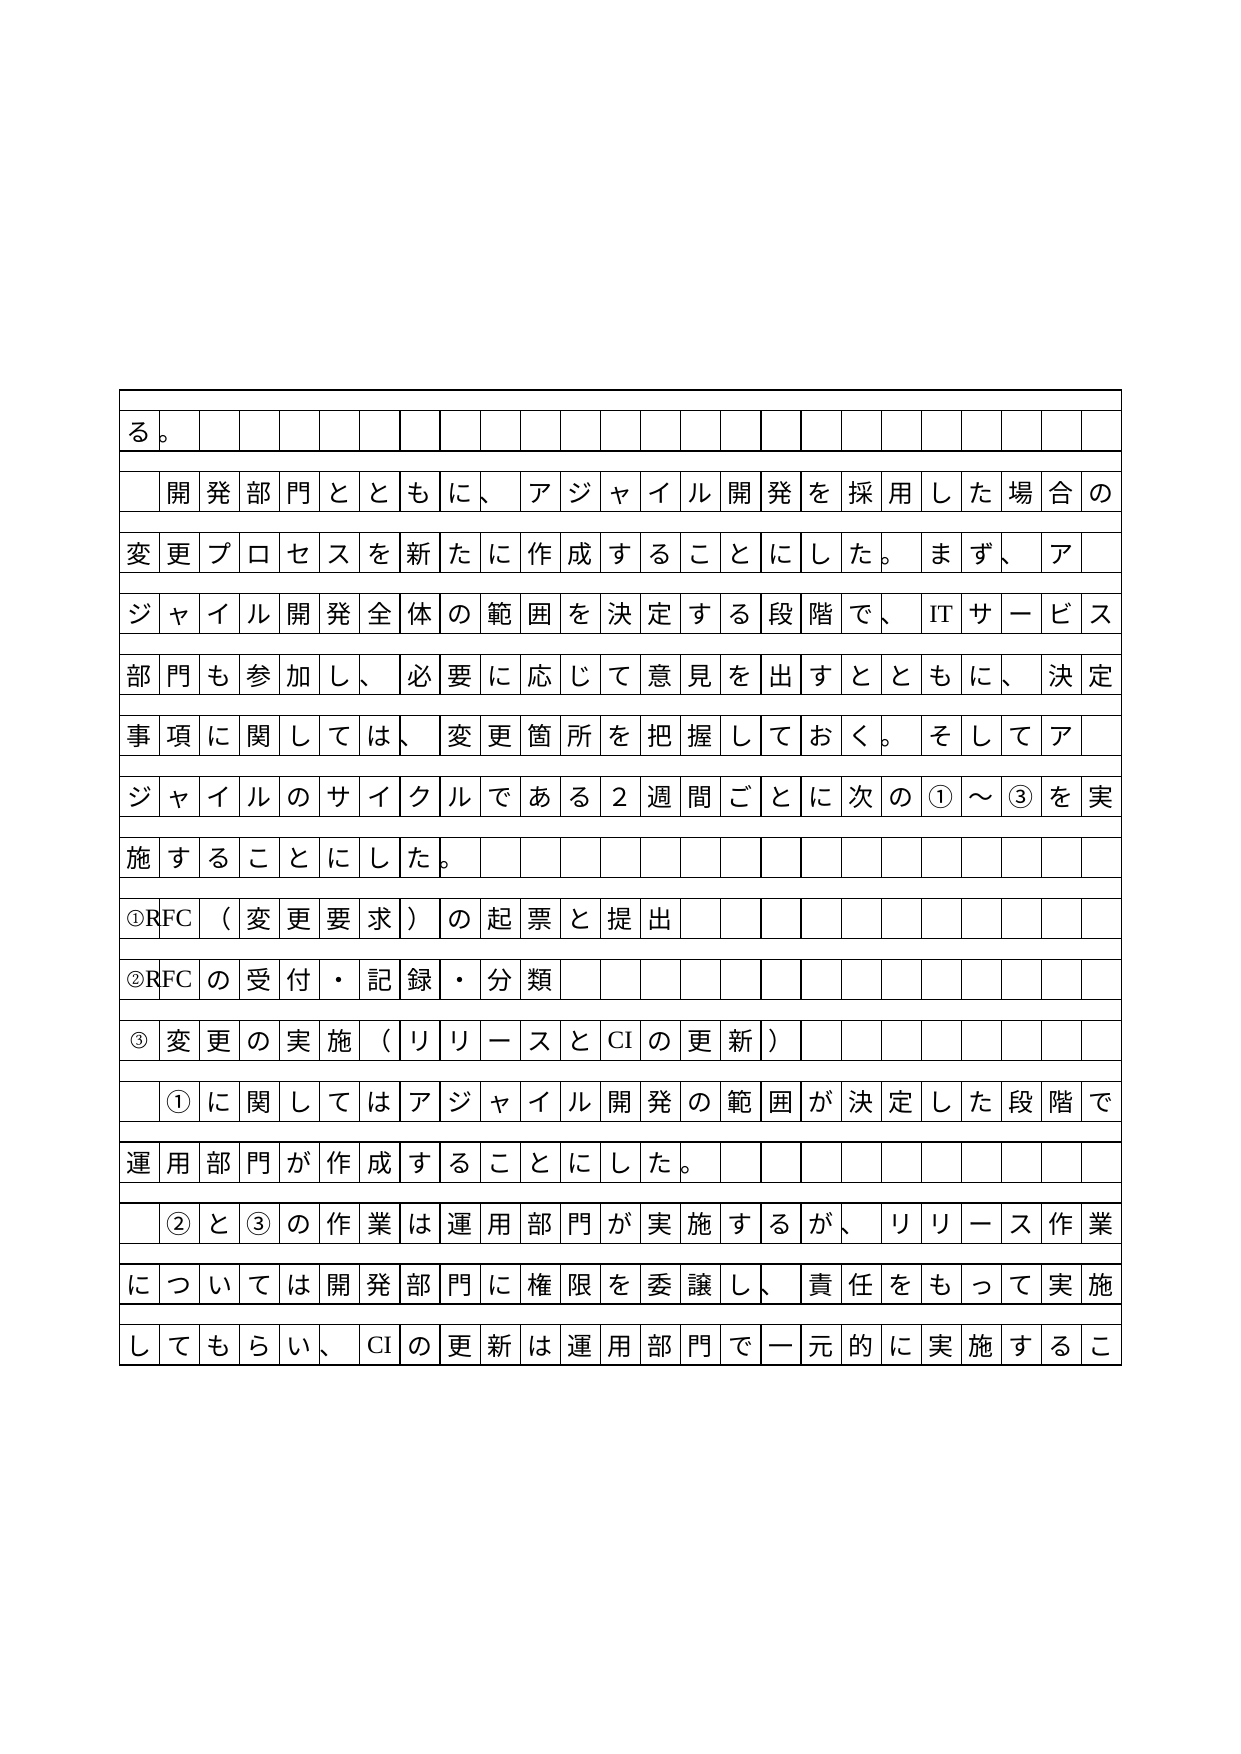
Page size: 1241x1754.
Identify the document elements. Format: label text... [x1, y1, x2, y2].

text ①に関してはアジャイル開発の範囲が決定した段階で運用部門が作成することにした。 [401, 1143, 439, 1182]
text 施 [320, 1021, 359, 1060]
text このような手続きが必要なため、緊急時を除き、RFCの要求から変更の実施まで、通常は1～2か月必要となる。 [802, 411, 841, 450]
text ①に関してはアジャイル開発の範囲が決定した段階で運用部門が作成することにした。 [882, 1082, 921, 1121]
text 変 [160, 1021, 199, 1060]
text ①RFC（変更要求）の起票と提出 [721, 899, 760, 938]
text このような手続きが必要なため、緊急時を除き、RFCの要求から変更の実施まで、通常は1～2か月必要となる。 [441, 411, 480, 450]
text ①に関してはアジャイル開発の範囲が決定した段階で運用部門が作成することにした。 [481, 1082, 520, 1121]
text ①に関してはアジャイル開発の範囲が決定した段階で運用部門が作成することにした。 [280, 1082, 319, 1121]
text ①RFC（変更要求）の起票と提出 [762, 899, 800, 938]
text このような手続きが必要なため、緊急時を除き、RFCの要求から変更の実施まで、通常は1～2か月必要となる。 [280, 411, 319, 450]
text ①に関してはアジャイル開発の範囲が決定した段階で運用部門が作成することにした。 [360, 1143, 399, 1182]
text ①RFC（変更要求）の起票と提出 [521, 899, 560, 938]
text ①に関してはアジャイル開発の範囲が決定した段階で運用部門が作成することにした。 [280, 1143, 319, 1182]
text ①に関してはアジャイル開発の範囲が決定した段階で運用部門が作成することにした。 [601, 1143, 640, 1182]
text このような手続きが必要なため、緊急時を除き、RFCの要求から変更の実施まで、通常は1～2か月必要となる。 [922, 411, 961, 450]
text ①に関してはアジャイル開発の範囲が決定した段階で運用部門が作成することにした。 [922, 1082, 961, 1121]
text ②RFCの受付・記録・分類 [200, 960, 239, 999]
text ①RFC（変更要求）の起票と提出 [1082, 899, 1121, 938]
text ②RFCの受付・記録・分類 [882, 960, 921, 999]
text 開発部門とともに、アジャイル開発を採用した場合の変更プロセスを新たに作成することにした。まず、アジャイル開発全体の範囲を決定する段階で、ITサービス部門も参加し、必要に応じて意見を出すとともに、決定事項に関しては、変更箇所を把握しておく。そしてアジャイルのサイクルである２週間ごとに次の①～③を実施することにした。 [120, 512, 1121, 532]
text ①RFC（変更要求）の起票と提出 [280, 899, 319, 938]
text このような手続きが必要なため、緊急時を除き、RFCの要求から変更の実施まで、通常は1～2か月必要となる。 [962, 411, 1001, 450]
text 開発部門とともに、アジャイル開発を採用した場合の変更プロセスを新たに作成することにした。まず、アジャイル開発全体の範囲を決定する段階で、ITサービス部門も参加し、必要に応じて意見を出すとともに、決定事項に関しては、変更箇所を把握しておく。そしてアジャイルのサイクルである２週間ごとに次の①～③を実施することにした。 [120, 452, 1121, 471]
text 開発部門とともに、アジャイル開発を採用した場合の変更プロセスを新たに作成することにした。まず、アジャイル開発全体の範囲を決定する段階で、ITサービス部門も参加し、必要に応じて意見を出すとともに、決定事項に関しては、変更箇所を把握しておく。そしてアジャイルのサイクルである２週間ごとに次の①～③を実施することにした。 [120, 573, 1121, 593]
text ①に関してはアジャイル開発の範囲が決定した段階で運用部門が作成することにした。 [762, 1082, 800, 1121]
text リ [401, 1021, 439, 1060]
text ①に関してはアジャイル開発の範囲が決定した段階で運用部門が作成することにした。 [561, 1082, 600, 1121]
text ①に関してはアジャイル開発の範囲が決定した段階で運用部門が作成することにした。 [1002, 1082, 1041, 1121]
text このような手続きが必要なため、緊急時を除き、RFCの要求から変更の実施まで、通常は1～2か月必要となる。 [320, 411, 359, 450]
text ①に関してはアジャイル開発の範囲が決定した段階で運用部門が作成することにした。 [441, 1082, 480, 1121]
text ②RFCの受付・記録・分類 [401, 960, 439, 999]
text ①RFC（変更要求）の起票と提出 [681, 899, 720, 938]
text ） [762, 1021, 800, 1060]
text ①に関してはアジャイル開発の範囲が決定した段階で運用部門が作成することにした。 [240, 1082, 279, 1121]
text ①に関してはアジャイル開発の範囲が決定した段階で運用部門が作成することにした。 [601, 1082, 640, 1121]
text リ [441, 1021, 480, 1060]
text ①に関してはアジャイル開発の範囲が決定した段階で運用部門が作成することにした。 [962, 1143, 1001, 1182]
text ①RFC（変更要求）の起票と提出 [360, 899, 399, 938]
text ①に関してはアジャイル開発の範囲が決定した段階で運用部門が作成することにした。 [120, 1143, 159, 1182]
text ①に関してはアジャイル開発の範囲が決定した段階で運用部門が作成することにした。 [1042, 1143, 1081, 1182]
text ①に関してはアジャイル開発の範囲が決定した段階で運用部門が作成することにした。 [160, 1143, 199, 1182]
text [802, 1021, 841, 1060]
text ①に関してはアジャイル開発の範囲が決定した段階で運用部門が作成することにした。 [320, 1143, 359, 1182]
text ①に関してはアジャイル開発の範囲が決定した段階で運用部門が作成することにした。 [521, 1143, 560, 1182]
text ①RFC（変更要求）の起票と提出 [1042, 899, 1081, 938]
text このような手続きが必要なため、緊急時を除き、RFCの要求から変更の実施まで、通常は1～2か月必要となる。 [1082, 411, 1121, 450]
text ①RFC（変更要求）の起票と提出 [561, 899, 600, 938]
text 更 [681, 1021, 720, 1060]
text ②と③の作業は運用部門が実施するが、リリース作業については開発部門に権限を委譲し、責任をもって実施してもらい、CIの更新は運用部門で一元的に実施することにした。このようにアジャイル開発時の変更プロセスを作成することで、管理品質を落とさずに、アジャイル開発による俊敏な対応が可能になると考えた。 [120, 1244, 1121, 1263]
text このような手続きが必要なため、緊急時を除き、RFCの要求から変更の実施まで、通常は1～2か月必要となる。 [721, 411, 760, 450]
text ①に関してはアジャイル開発の範囲が決定した段階で運用部門が作成することにした。 [120, 1061, 1121, 1081]
text このような手続きが必要なため、緊急時を除き、RFCの要求から変更の実施まで、通常は1～2か月必要となる。 [240, 411, 279, 450]
text ①に関してはアジャイル開発の範囲が決定した段階で運用部門が作成することにした。 [1082, 1143, 1121, 1182]
text と [561, 1021, 600, 1060]
text ③ [120, 1021, 159, 1060]
text ②と③の作業は運用部門が実施するが、リリース作業については開発部門に権限を委譲し、責任をもって実施してもらい、CIの更新は運用部門で一元的に実施することにした。このようにアジャイル開発時の変更プロセスを作成することで、管理品質を落とさずに、アジャイル開発による俊敏な対応が可能になると考えた。 [120, 1305, 1121, 1324]
text ②RFCの受付・記録・分類 [360, 960, 399, 999]
text 開発部門とともに、アジャイル開発を採用した場合の変更プロセスを新たに作成することにした。まず、アジャイル開発全体の範囲を決定する段階で、ITサービス部門も参加し、必要に応じて意見を出すとともに、決定事項に関しては、変更箇所を把握しておく。そしてアジャイルのサイクルである２週間ごとに次の①～③を実施することにした。 [120, 695, 1121, 715]
text ②RFCの受付・記録・分類 [922, 960, 961, 999]
text ②RFCの受付・記録・分類 [842, 960, 881, 999]
text ②RFCの受付・記録・分類 [1082, 960, 1121, 999]
text [120, 1000, 1121, 1020]
text 開発部門とともに、アジャイル開発を採用した場合の変更プロセスを新たに作成することにした。まず、アジャイル開発全体の範囲を決定する段階で、ITサービス部門も参加し、必要に応じて意見を出すとともに、決定事項に関しては、変更箇所を把握しておく。そしてアジャイルのサイクルである２週間ごとに次の①～③を実施することにした。 [120, 756, 1121, 776]
text ①RFC（変更要求）の起票と提出 [120, 878, 1121, 898]
text ②RFCの受付・記録・分類 [802, 960, 841, 999]
text ス [521, 1021, 560, 1060]
text [922, 1021, 961, 1060]
text ①に関してはアジャイル開発の範囲が決定した段階で運用部門が作成することにした。 [200, 1082, 239, 1121]
text [882, 1021, 921, 1060]
text ②RFCの受付・記録・分類 [120, 939, 1121, 959]
text ①に関してはアジャイル開発の範囲が決定した段階で運用部門が作成することにした。 [120, 1082, 159, 1121]
text ②RFCの受付・記録・分類 [320, 960, 359, 999]
text 実 [280, 1021, 319, 1060]
text このような手続きが必要なため、緊急時を除き、RFCの要求から変更の実施まで、通常は1～2か月必要となる。 [882, 411, 921, 450]
text このような手続きが必要なため、緊急時を除き、RFCの要求から変更の実施まで、通常は1～2か月必要となる。 [120, 391, 1121, 410]
text このような手続きが必要なため、緊急時を除き、RFCの要求から変更の実施まで、通常は1～2か月必要となる。 [762, 411, 800, 450]
text ②RFCの受付・記録・分類 [681, 960, 720, 999]
text ②RFCの受付・記録・分類 [641, 960, 680, 999]
text ①に関してはアジャイル開発の範囲が決定した段階で運用部門が作成することにした。 [721, 1143, 760, 1182]
text [962, 1021, 1001, 1060]
text ①RFC（変更要求）の起票と提出 [401, 899, 439, 938]
text このような手続きが必要なため、緊急時を除き、RFCの要求から変更の実施まで、通常は1～2か月必要となる。 [1042, 411, 1081, 450]
text ①RFC（変更要求）の起票と提出 [601, 899, 640, 938]
text このような手続きが必要なため、緊急時を除き、RFCの要求から変更の実施まで、通常は1～2か月必要となる。 [521, 411, 560, 450]
text ①に関してはアジャイル開発の範囲が決定した段階で運用部門が作成することにした。 [401, 1082, 439, 1121]
text ①RFC（変更要求）の起票と提出 [641, 899, 680, 938]
text ①RFC（変更要求）の起票と提出 [922, 899, 961, 938]
text ②RFCの受付・記録・分類 [962, 960, 1001, 999]
text の [240, 1021, 279, 1060]
text [1082, 1021, 1121, 1060]
text ①に関してはアジャイル開発の範囲が決定した段階で運用部門が作成することにした。 [481, 1143, 520, 1182]
text ①に関してはアジャイル開発の範囲が決定した段階で運用部門が作成することにした。 [320, 1082, 359, 1121]
text このような手続きが必要なため、緊急時を除き、RFCの要求から変更の実施まで、通常は1～2か月必要となる。 [842, 411, 881, 450]
text ①に関してはアジャイル開発の範囲が決定した段階で運用部門が作成することにした。 [1002, 1143, 1041, 1182]
text 更 [200, 1021, 239, 1060]
text ②RFCの受付・記録・分類 [1042, 960, 1081, 999]
text ②RFCの受付・記録・分類 [601, 960, 640, 999]
text ①に関してはアジャイル開発の範囲が決定した段階で運用部門が作成することにした。 [1042, 1082, 1081, 1121]
text [842, 1021, 881, 1060]
text ②RFCの受付・記録・分類 [441, 960, 480, 999]
text ①に関してはアジャイル開発の範囲が決定した段階で運用部門が作成することにした。 [681, 1082, 720, 1121]
text 開発部門とともに、アジャイル開発を採用した場合の変更プロセスを新たに作成することにした。まず、アジャイル開発全体の範囲を決定する段階で、ITサービス部門も参加し、必要に応じて意見を出すとともに、決定事項に関しては、変更箇所を把握しておく。そしてアジャイルのサイクルである２週間ごとに次の①～③を実施することにした。 [120, 634, 1121, 654]
text ①RFC（変更要求）の起票と提出 [240, 899, 279, 938]
text ②RFCの受付・記録・分類 [521, 960, 560, 999]
text ②RFCの受付・記録・分類 [1002, 960, 1041, 999]
text ①に関してはアジャイル開発の範囲が決定した段階で運用部門が作成することにした。 [802, 1143, 841, 1182]
text ①に関してはアジャイル開発の範囲が決定した段階で運用部門が作成することにした。 [521, 1082, 560, 1121]
text ①に関してはアジャイル開発の範囲が決定した段階で運用部門が作成することにした。 [561, 1143, 600, 1182]
text ①に関してはアジャイル開発の範囲が決定した段階で運用部門が作成することにした。 [1082, 1082, 1121, 1121]
text ②と③の作業は運用部門が実施するが、リリース作業については開発部門に権限を委譲し、責任をもって実施してもらい、CIの更新は運用部門で一元的に実施することにした。このようにアジャイル開発時の変更プロセスを作成することで、管理品質を落とさずに、アジャイル開発による俊敏な対応が可能になると考えた。 [120, 1183, 1121, 1202]
text ①RFC（変更要求）の起票と提出 [120, 899, 159, 938]
text 開発部門とともに、アジャイル開発を採用した場合の変更プロセスを新たに作成することにした。まず、アジャイル開発全体の範囲を決定する段階で、ITサービス部門も参加し、必要に応じて意見を出すとともに、決定事項に関しては、変更箇所を把握しておく。そしてアジャイルのサイクルである２週間ごとに次の①～③を実施することにした。 [120, 817, 1121, 837]
text ①RFC（変更要求）の起票と提出 [962, 899, 1001, 938]
text ②RFCの受付・記録・分類 [240, 960, 279, 999]
text ①RFC（変更要求）の起票と提出 [160, 899, 199, 938]
text 新 [721, 1021, 760, 1060]
text このような手続きが必要なため、緊急時を除き、RFCの要求から変更の実施まで、通常は1～2か月必要となる。 [360, 411, 399, 450]
text ②RFCの受付・記録・分類 [481, 960, 520, 999]
text ①に関してはアジャイル開発の範囲が決定した段階で運用部門が作成することにした。 [922, 1143, 961, 1182]
text ②RFCの受付・記録・分類 [120, 960, 159, 999]
text ②RFCの受付・記録・分類 [561, 960, 600, 999]
text ①RFC（変更要求）の起票と提出 [882, 899, 921, 938]
text このような手続きが必要なため、緊急時を除き、RFCの要求から変更の実施まで、通常は1～2か月必要となる。 [120, 411, 159, 450]
text このような手続きが必要なため、緊急時を除き、RFCの要求から変更の実施まで、通常は1～2か月必要となる。 [561, 411, 600, 450]
text このような手続きが必要なため、緊急時を除き、RFCの要求から変更の実施まで、通常は1～2か月必要となる。 [401, 411, 439, 450]
text ①RFC（変更要求）の起票と提出 [200, 899, 239, 938]
text ①に関してはアジャイル開発の範囲が決定した段階で運用部門が作成することにした。 [641, 1082, 680, 1121]
text ①に関してはアジャイル開発の範囲が決定した段階で運用部門が作成することにした。 [641, 1143, 680, 1182]
text の [641, 1021, 680, 1060]
text ①に関してはアジャイル開発の範囲が決定した段階で運用部門が作成することにした。 [882, 1143, 921, 1182]
text ①RFC（変更要求）の起票と提出 [320, 899, 359, 938]
text ②RFCの受付・記録・分類 [721, 960, 760, 999]
text ①RFC（変更要求）の起票と提出 [1002, 899, 1041, 938]
text ①RFC（変更要求）の起票と提出 [802, 899, 841, 938]
text ①に関してはアジャイル開発の範囲が決定した段階で運用部門が作成することにした。 [962, 1082, 1001, 1121]
text このような手続きが必要なため、緊急時を除き、RFCの要求から変更の実施まで、通常は1～2か月必要となる。 [1002, 411, 1041, 450]
text ②RFCの受付・記録・分類 [762, 960, 800, 999]
text ①に関してはアジャイル開発の範囲が決定した段階で運用部門が作成することにした。 [842, 1143, 881, 1182]
text ②RFCの受付・記録・分類 [160, 960, 199, 999]
text ①に関してはアジャイル開発の範囲が決定した段階で運用部門が作成することにした。 [441, 1143, 480, 1182]
text このような手続きが必要なため、緊急時を除き、RFCの要求から変更の実施まで、通常は1～2か月必要となる。 [601, 411, 640, 450]
text このような手続きが必要なため、緊急時を除き、RFCの要求から変更の実施まで、通常は1～2か月必要となる。 [481, 411, 520, 450]
text ①に関してはアジャイル開発の範囲が決定した段階で運用部門が作成することにした。 [842, 1082, 881, 1121]
text ①RFC（変更要求）の起票と提出 [441, 899, 480, 938]
text ①RFC（変更要求）の起票と提出 [842, 899, 881, 938]
text このような手続きが必要なため、緊急時を除き、RFCの要求から変更の実施まで、通常は1～2か月必要となる。 [681, 411, 720, 450]
text ①に関してはアジャイル開発の範囲が決定した段階で運用部門が作成することにした。 [802, 1082, 841, 1121]
text [1042, 1021, 1081, 1060]
text ①に関してはアジャイル開発の範囲が決定した段階で運用部門が作成することにした。 [200, 1143, 239, 1182]
text （ [360, 1021, 399, 1060]
text ①に関してはアジャイル開発の範囲が決定した段階で運用部門が作成することにした。 [762, 1143, 800, 1182]
text ①に関してはアジャイル開発の範囲が決定した段階で運用部門が作成することにした。 [160, 1082, 199, 1121]
text ①RFC（変更要求）の起票と提出 [481, 899, 520, 938]
text ①に関してはアジャイル開発の範囲が決定した段階で運用部門が作成することにした。 [360, 1082, 399, 1121]
text ー [481, 1021, 520, 1060]
text [1002, 1021, 1041, 1060]
text このような手続きが必要なため、緊急時を除き、RFCの要求から変更の実施まで、通常は1～2か月必要となる。 [160, 411, 199, 450]
text ①に関してはアジャイル開発の範囲が決定した段階で運用部門が作成することにした。 [120, 1122, 1121, 1141]
text このような手続きが必要なため、緊急時を除き、RFCの要求から変更の実施まで、通常は1～2か月必要となる。 [200, 411, 239, 450]
text ①に関してはアジャイル開発の範囲が決定した段階で運用部門が作成することにした。 [681, 1143, 720, 1182]
text このような手続きが必要なため、緊急時を除き、RFCの要求から変更の実施まで、通常は1～2か月必要となる。 [641, 411, 680, 450]
text CI [601, 1021, 640, 1060]
text ①に関してはアジャイル開発の範囲が決定した段階で運用部門が作成することにした。 [721, 1082, 760, 1121]
text ②RFCの受付・記録・分類 [280, 960, 319, 999]
text ①に関してはアジャイル開発の範囲が決定した段階で運用部門が作成することにした。 [240, 1143, 279, 1182]
